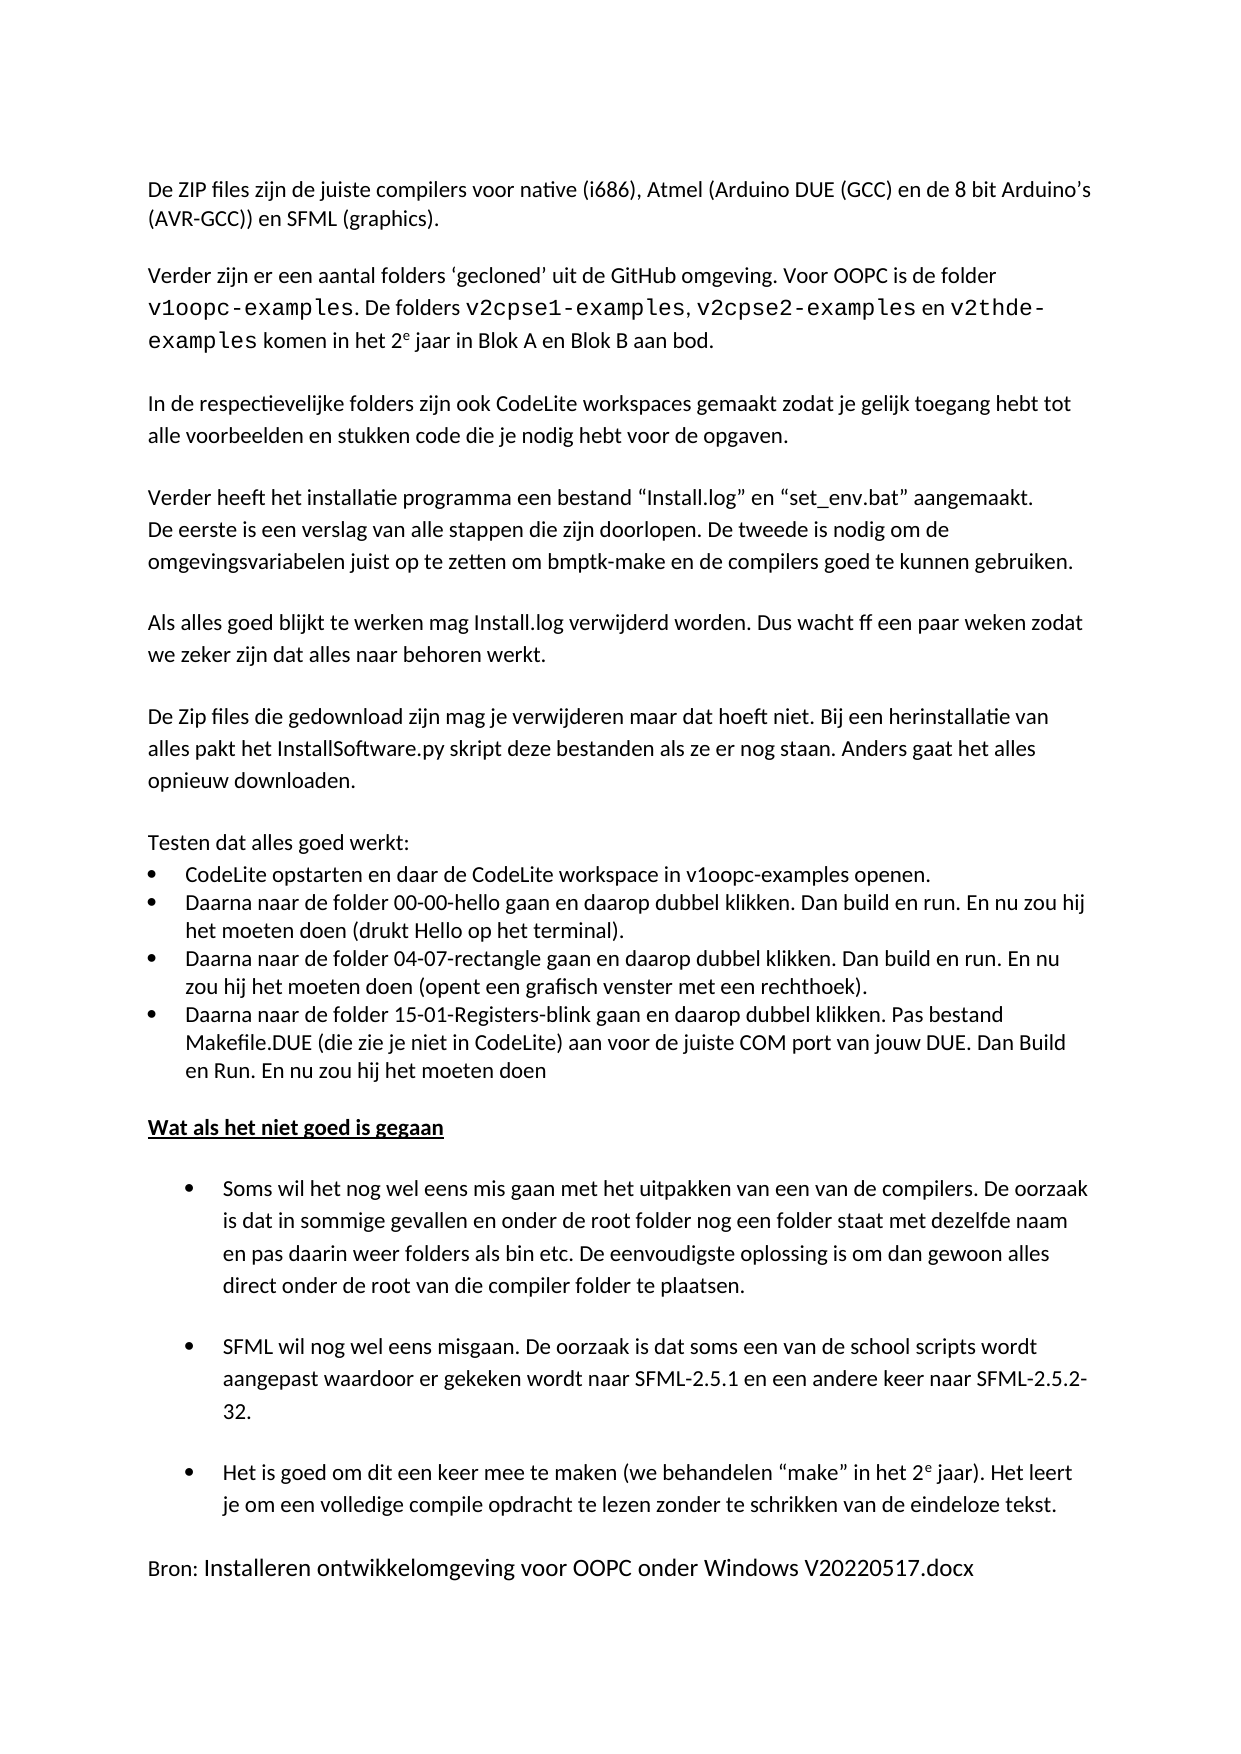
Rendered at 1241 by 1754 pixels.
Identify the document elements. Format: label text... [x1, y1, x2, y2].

text De Zip files die gedownload zijn mag je verwijderen maar dat hoeft niet. Bij een herinstallatie van alles pakt het InstallSoftware.py skript deze bestanden als ze er nog staan. Anders gaat het alles opnieuw downloaden. [148, 702, 1093, 794]
text In de respectievelijke folders zijn ook CodeLite workspaces gemaakt zodat je gelijk toegang hebt tot alle voorbeelden en stukken code die je nodig hebt voor de opgaven. [148, 389, 1093, 449]
text Verder zijn er een aantal folders ‘gecloned’ uit de GitHub omgeving. Voor OOPC is de folder v1oopc-examples. De folders v2cpse1-examples, v2cpse2-examples en v2thde-examples komen in het 2e jaar in Blok A en Blok B aan bod. [148, 261, 1093, 356]
list CodeLite opstarten en daar de CodeLite workspace in v1oopc-examples openen. [148, 860, 1093, 888]
list De ZIP files zijn de juiste compilers voor native (i686), Atmel (Arduino DUE (GCC) en de 8 bit Arduino’s (AVR-GCC)) en SFML (graphics). [148, 176, 1093, 232]
text Testen dat alles goed werkt: [148, 828, 1093, 856]
list Daarna naar de folder 15-01-Registers-blink gaan en daarop dubbel klikken. Pas bestand Makefile.DUE (die zie je niet in CodeLite) aan voor de juiste COM port van jouw DUE. Dan Build en Run. En nu zou hij het moeten doen [148, 1000, 1093, 1084]
list Het is goed om dit een keer mee te maken (we behandelen “make” in het 2e jaar). Het leert je om een volledige compile opdracht te lezen zonder te schrikken van de eindeloze tekst. [185, 1458, 1093, 1518]
list Soms wil het nog wel eens mis gaan met het uitpakken van een van de compilers. De oorzaak is dat in sommige gevallen en onder de root folder nog een folder staat met dezelfde naam en pas daarin weer folders als bin etc. De eenvoudigste oplossing is om dan gewoon alles direct onder de root van die compiler folder te plaatsen. [185, 1174, 1093, 1299]
text Wat als het niet goed is gegaan [148, 1113, 1093, 1141]
text Verder heeft het installatie programma een bestand “Install.log” en “set_env.bat” aangemaakt. De eerste is een verslag van alle stappen die zijn doorlopen. De tweede is nodig om de omgevingsvariabelen juist op te zetten om bmptk-make en de compilers goed te kunnen gebruiken. [148, 483, 1093, 575]
text Als alles goed blijkt te werken mag Install.log verwijderd worden. Dus wacht ff een paar weken zodat we zeker zijn dat alles naar behoren werkt. [148, 608, 1093, 668]
list SFML wil nog wel eens misgaan. De oorzaak is dat soms een van de school scripts wordt aangepast waardoor er gekeken wordt naar SFML-2.5.1 en een andere keer naar SFML-2.5.2-32. [185, 1332, 1093, 1425]
list Daarna naar de folder 04-07-rectangle gaan en daarop dubbel klikken. Dan build en run. En nu zou hij het moeten doen (opent een grafisch venster met een rechthoek). [148, 944, 1093, 1000]
text Bron: Installeren ontwikkelomgeving voor OOPC onder Windows V20220517.docx [148, 1552, 1093, 1582]
list Daarna naar de folder 00-00-hello gaan en daarop dubbel klikken. Dan build en run. En nu zou hij het moeten doen (drukt Hello op het terminal). [148, 888, 1093, 944]
